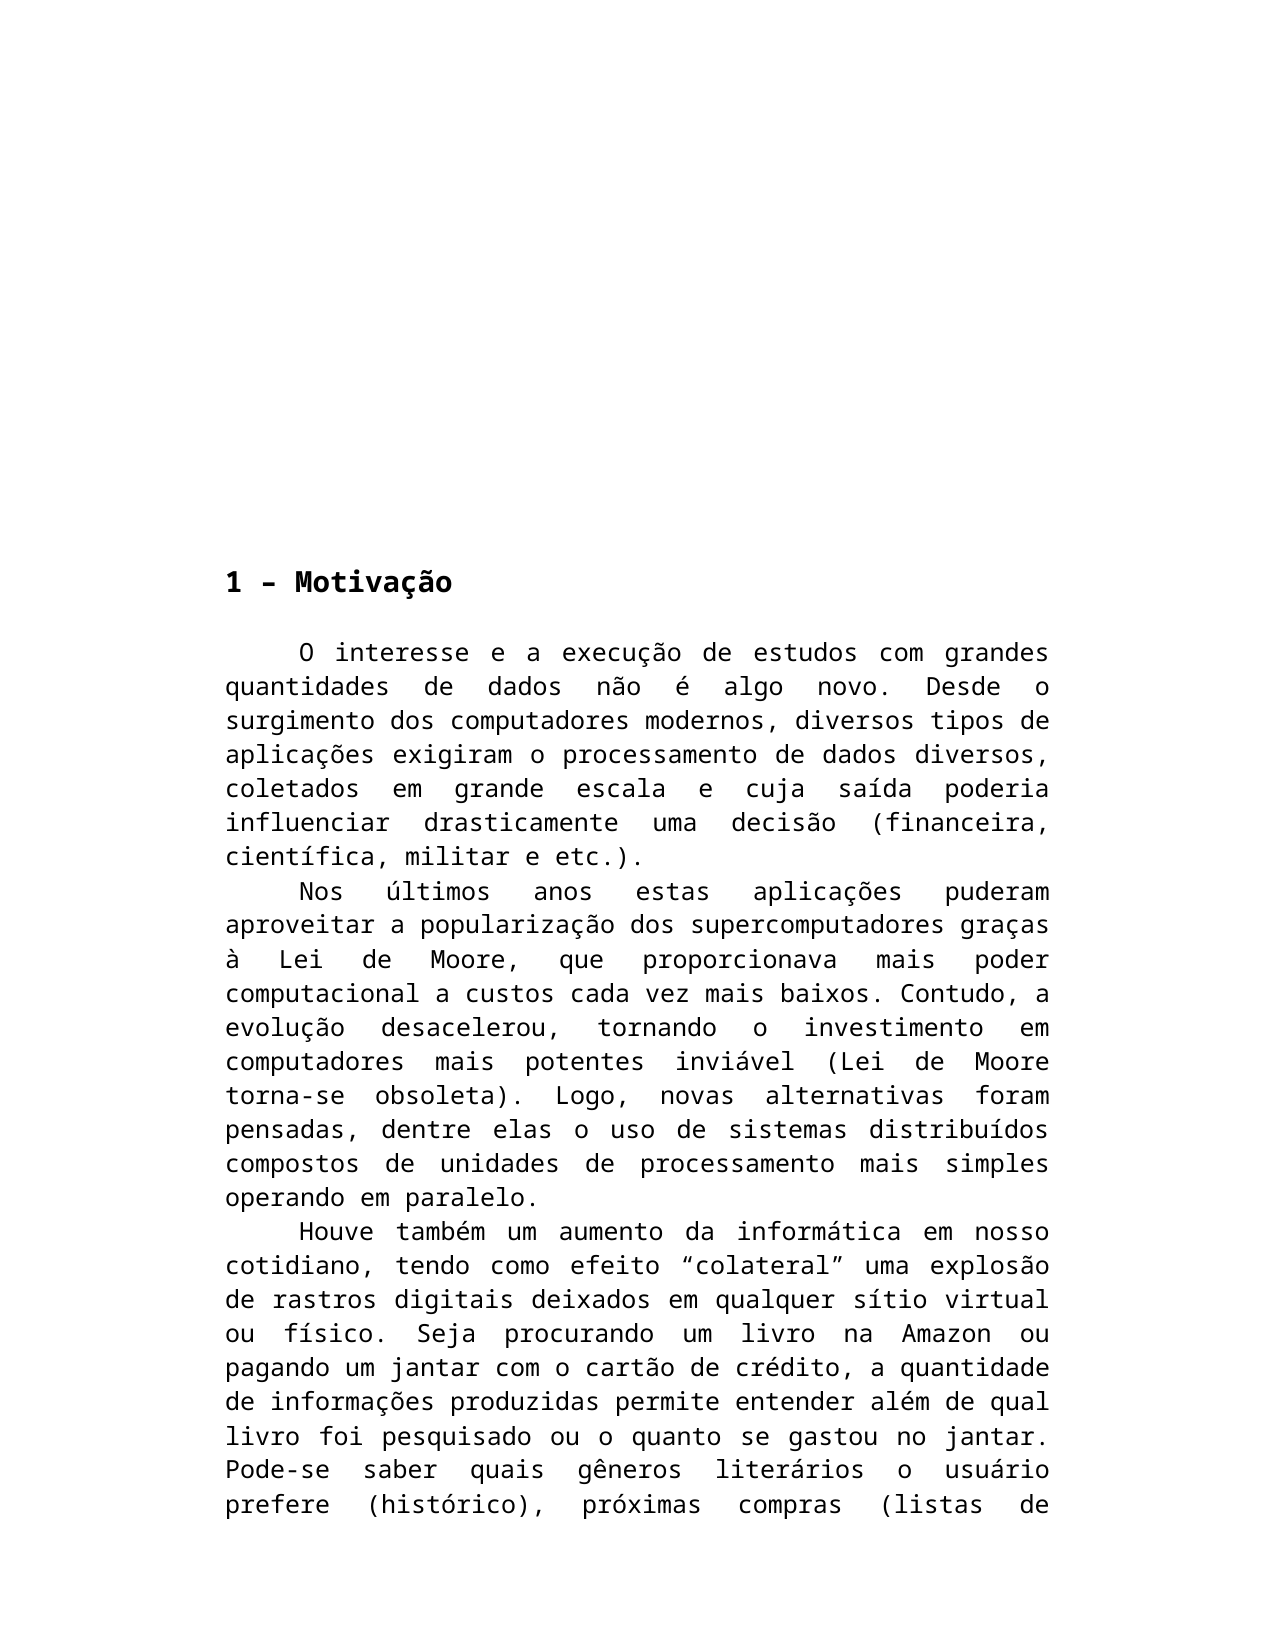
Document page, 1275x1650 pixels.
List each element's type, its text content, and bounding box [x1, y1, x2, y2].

text 1 – Motivação [225, 561, 1050, 601]
text Houve também um aumento da informática em nosso cotidiano, tendo como efeito “colateral” uma explosão de rastros digitais deixados em qualquer sítio virtual ou físico. Seja procurando um livro na Amazon ou pagando um jantar com o cartão de crédito, a quantidade de informações produzidas permite entender além de qual livro foi pesquisado ou o quanto se gastou no jantar. Pode-se saber quais gêneros literários o usuário prefere (histórico), próximas compras (listas de [225, 1214, 1050, 1520]
text O interesse e a execução de estudos com grandes quantidades de dados não é algo novo. Desde o surgimento dos computadores modernos, diversos tipos de aplicações exigiram o processamento de dados diversos, coletados em grande escala e cuja saída poderia influenciar drasticamente uma decisão (financeira, científica, militar e etc.). [225, 635, 1050, 873]
text Nos últimos anos estas aplicações puderam aproveitar a popularização dos supercomputadores graças à Lei de Moore, que proporcionava mais poder computacional a custos cada vez mais baixos. Contudo, a evolução desacelerou, tornando o investimento em computadores mais potentes inviável (Lei de Moore torna-se obsoleta). Logo, novas alternativas foram pensadas, dentre elas o uso de sistemas distribuídos compostos de unidades de processamento mais simples operando em paralelo. [225, 873, 1050, 1214]
